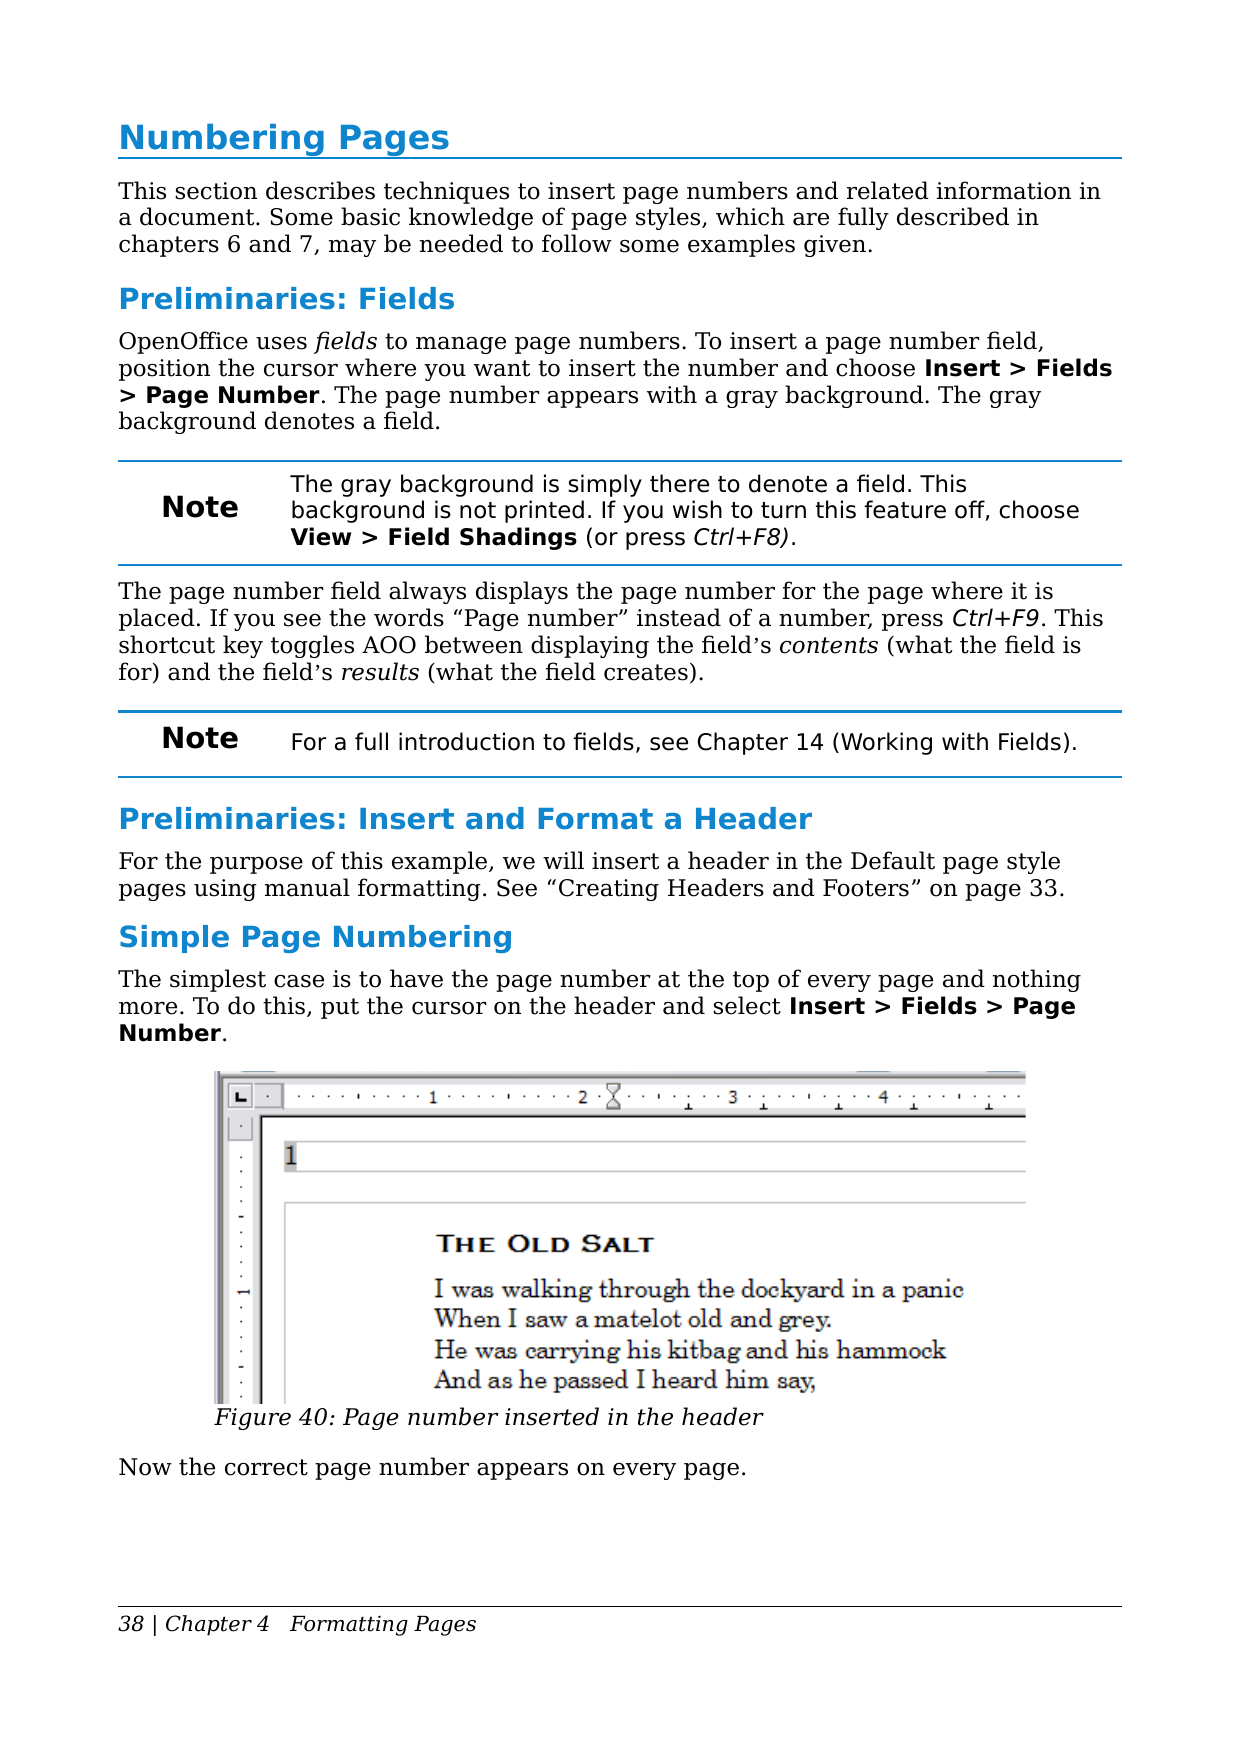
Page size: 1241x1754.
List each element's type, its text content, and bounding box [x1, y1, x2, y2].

subtitle Numbering Pages [118, 118, 1122, 157]
subtitle Simple Page Numbering [118, 920, 1122, 954]
subtitle Preliminaries: Fields [118, 282, 1122, 316]
text This section describes techniques to insert page numbers and related information in a document. Some basic knowledge of page styles, which are fully described in chapters 6 and 7, may be needed to follow some examples given. [118, 178, 1122, 258]
table_header For a full introduction to fields, see Chapter 14 (Working with Fields). [281, 713, 1122, 776]
table_header Note [118, 462, 281, 564]
text The simplest case is to have the page number at the top of every page and nothing more. To do this, put the cursor on the header and select Insert > Fields > Page Number. [118, 966, 1122, 1046]
text OpenOffice uses fields to manage page numbers. To insert a page number field, position the cursor where you want to insert the number and choose Insert > Fields > Page Number. The page number appears with a gray background. The gray background denotes a field. [118, 328, 1122, 435]
text The page number field always displays the page number for the page where it is placed. If you see the words “Page number” instead of a number, press Ctrl+F9. This shortcut key toggles AOO between displaying the field’s contents (what the field is for) and the field’s results (what the field creates). [118, 578, 1122, 685]
table_header The gray background is simply there to denote a field. This background is not printed. If you wish to turn this feature off, choose View > Field Shadings (or press Ctrl+F8). [281, 462, 1122, 564]
subtitle Preliminaries: Insert and Format a Header [118, 802, 1122, 836]
table_header Note [118, 713, 281, 776]
text Now the correct page number appears on every page. [118, 1454, 1122, 1481]
list For the purpose of this example, we will insert a header in the Default page style pages using manual formatting. See “Creating Headers and Footers” on page 33. [118, 848, 1122, 902]
picture [214, 1071, 1026, 1404]
text Figure 40: Page number inserted in the header [214, 1404, 1026, 1431]
